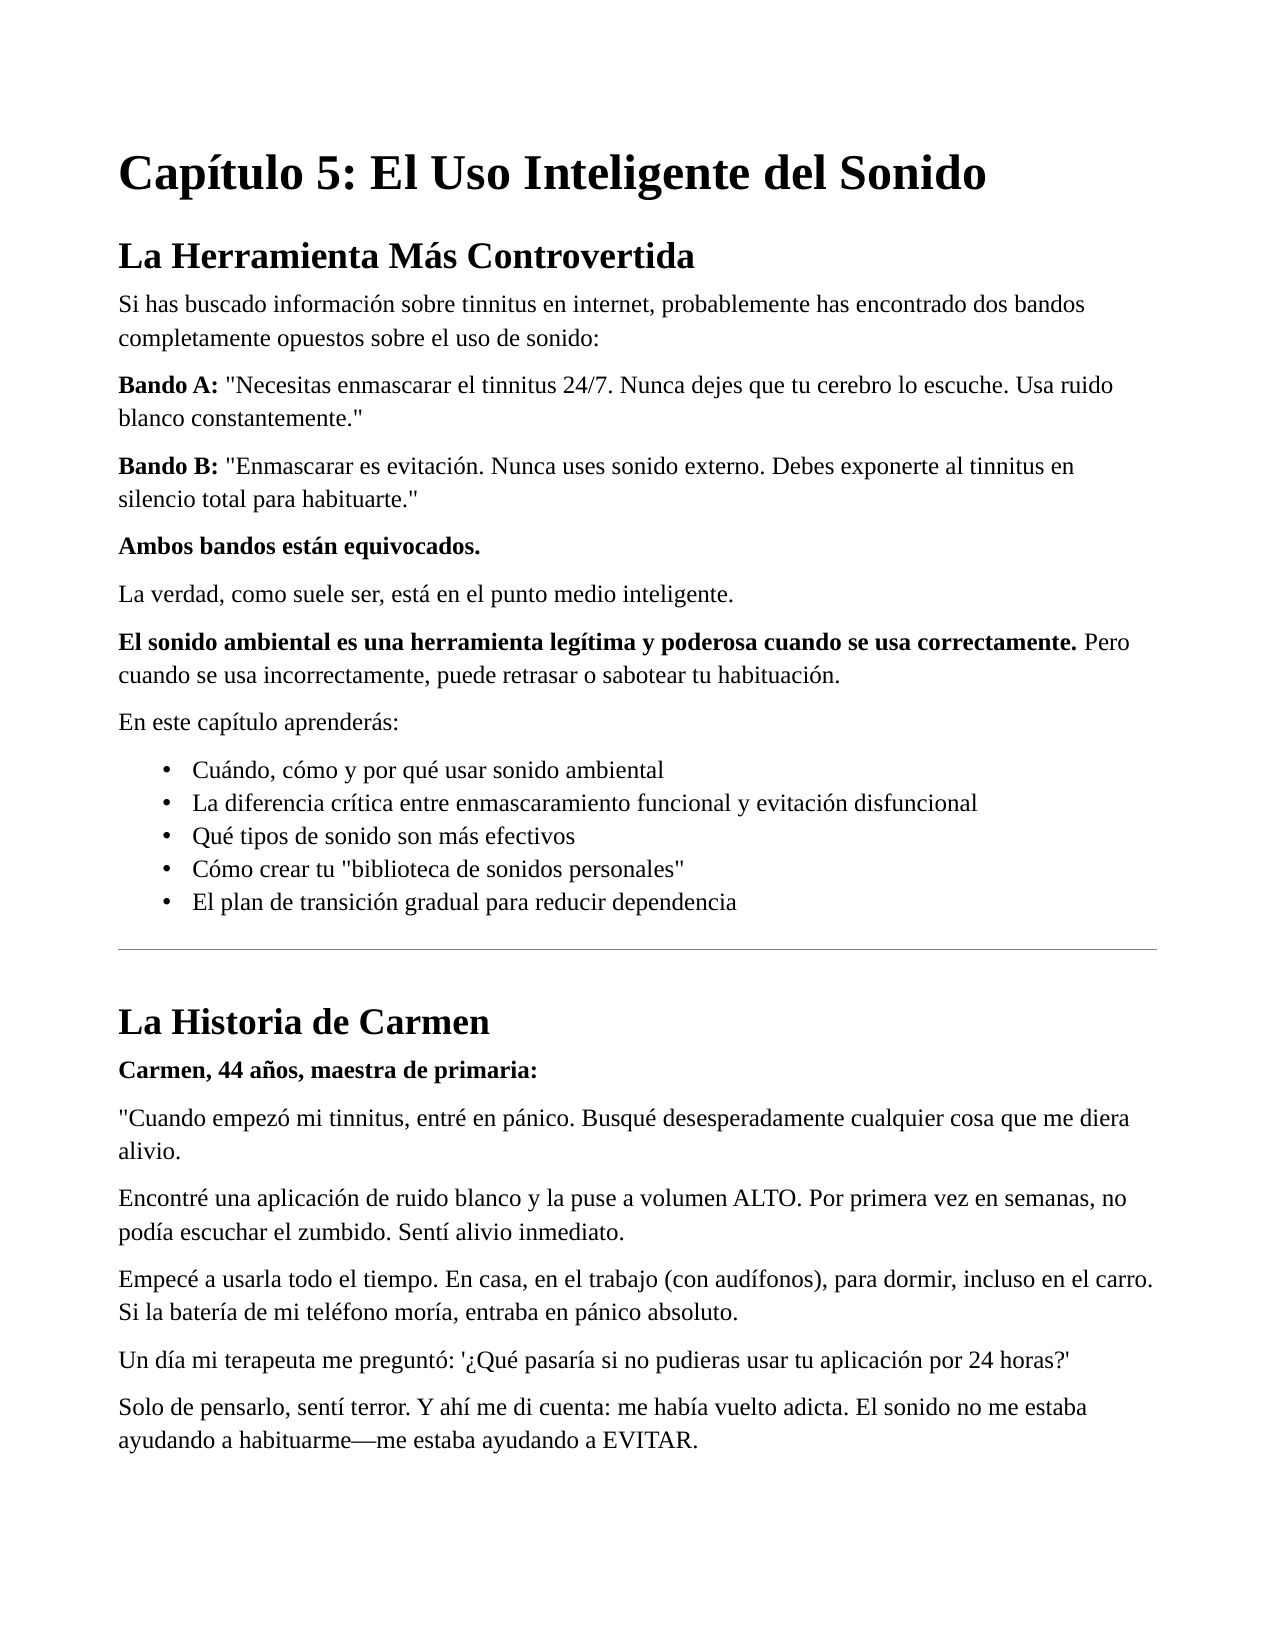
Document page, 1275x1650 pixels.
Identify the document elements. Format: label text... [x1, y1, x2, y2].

text Bando A: "Necesitas enmascarar el tinnitus 24/7. Nunca dejes que tu cerebro lo escuche. Usa ruido blanco constantemente." [118, 370, 1157, 432]
text Ambos bandos están equivocados. [118, 531, 1157, 560]
text Empecé a usarla todo el tiempo. En casa, en el trabajo (con audífonos), para dormir, incluso en el carro. Si la batería de mi teléfono moría, entraba en pánico absoluto. [118, 1264, 1157, 1326]
text Encontré una aplicación de ruido blanco y la puse a volumen ALTO. Por primera vez en semanas, no podía escuchar el zumbido. Sentí alivio inmediato. [118, 1183, 1157, 1245]
list El plan de transición gradual para reducir dependencia [162, 887, 1157, 916]
subtitle La Herramienta Más Controvertida [118, 234, 1157, 277]
subtitle Capítulo 5: El Uso Inteligente del Sonido [118, 143, 1157, 201]
text Si has buscado información sobre tinnitus en internet, probablemente has encontrado dos bandos completamente opuestos sobre el uso de sonido: [118, 289, 1157, 351]
text Carmen, 44 años, maestra de primaria: [118, 1055, 1157, 1084]
text Solo de pensarlo, sentí terror. Y ahí me di cuenta: me había vuelto adicta. El sonido no me estaba ayudando a habituarme—me estaba ayudando a EVITAR. [118, 1392, 1157, 1454]
subtitle La Historia de Carmen [118, 1000, 1157, 1043]
text Un día mi terapeuta me preguntó: '¿Qué pasaría si no pudieras usar tu aplicación por 24 horas?' [118, 1345, 1157, 1373]
list Cuándo, cómo y por qué usar sonido ambiental [162, 755, 1157, 784]
text "Cuando empezó mi tinnitus, entré en pánico. Busqué desesperadamente cualquier cosa que me diera alivio. [118, 1103, 1157, 1165]
list La diferencia crítica entre enmascaramiento funcional y evitación disfuncional [162, 788, 1157, 817]
text La verdad, como suele ser, está en el punto medio inteligente. [118, 579, 1157, 608]
list Qué tipos de sonido son más efectivos [162, 821, 1157, 850]
text El sonido ambiental es una herramienta legítima y poderosa cuando se usa correctamente. Pero cuando se usa incorrectamente, puede retrasar o sabotear tu habituación. [118, 627, 1157, 688]
text Bando B: "Enmascarar es evitación. Nunca uses sonido externo. Debes exponerte al tinnitus en silencio total para habituarte." [118, 451, 1157, 513]
list Cómo crear tu "biblioteca de sonidos personales" [162, 854, 1157, 883]
text En este capítulo aprenderás: [118, 707, 1157, 736]
